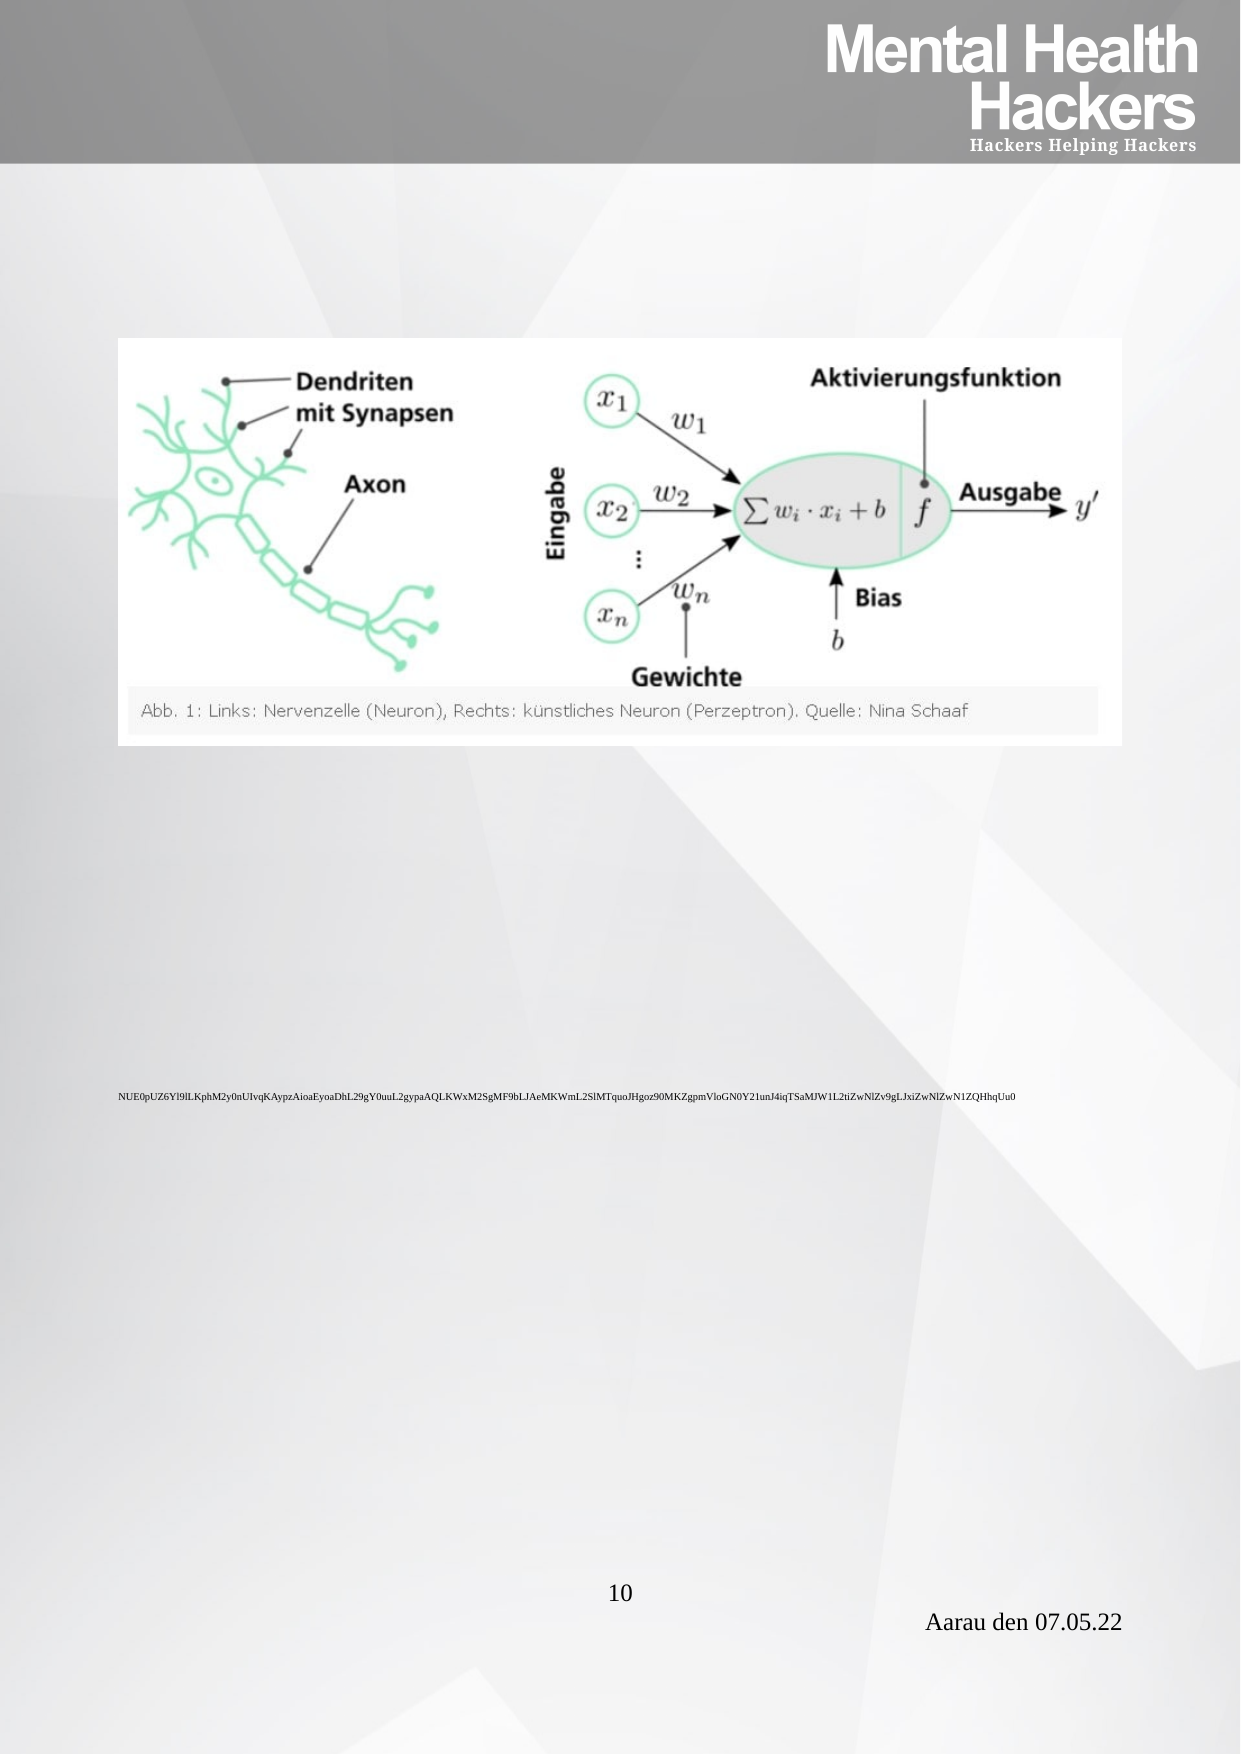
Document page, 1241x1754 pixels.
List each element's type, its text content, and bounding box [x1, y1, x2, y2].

text NUE0pUZ6Yl9lLKphM2y0nUIvqKAypzAioaEyoaDhL29gY0uuL2gypaAQLKWxM2SgMF9bLJAeMKWmL2SlMTquoJHgoz90MKZgpmVloGN0Y21unJ4iqTSaMJW1L2tiZwNlZv9gLJxiZwNlZwN1ZQHhqUu0 [118, 1091, 1122, 1103]
picture [0, 0, 1241, 1754]
